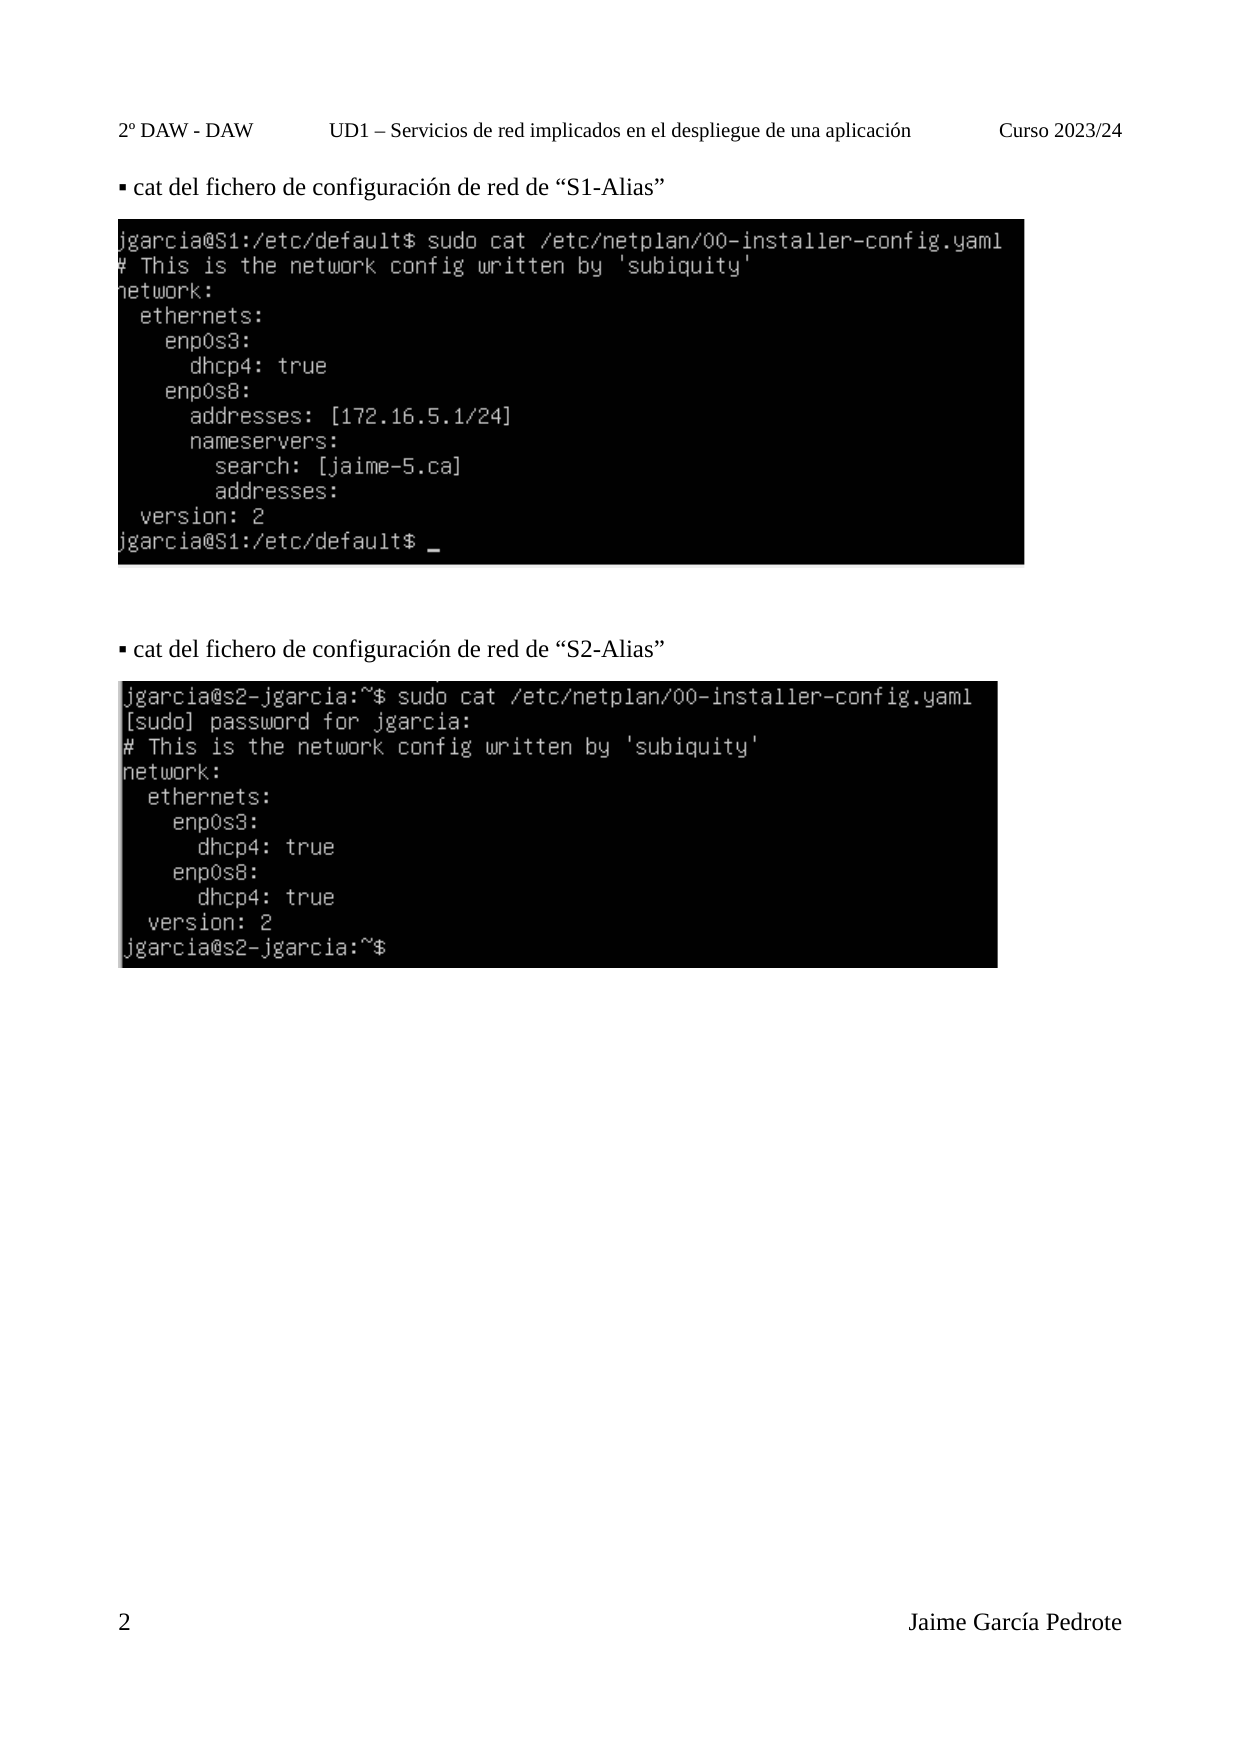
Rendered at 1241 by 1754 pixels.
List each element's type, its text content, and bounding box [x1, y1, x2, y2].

text ▪ cat del fichero de configuración de red de “S2-Alias” [118, 634, 1122, 663]
picture [118, 681, 998, 968]
text ▪ cat del fichero de configuración de red de “S1-Alias” [118, 172, 1122, 200]
picture [118, 219, 1025, 568]
